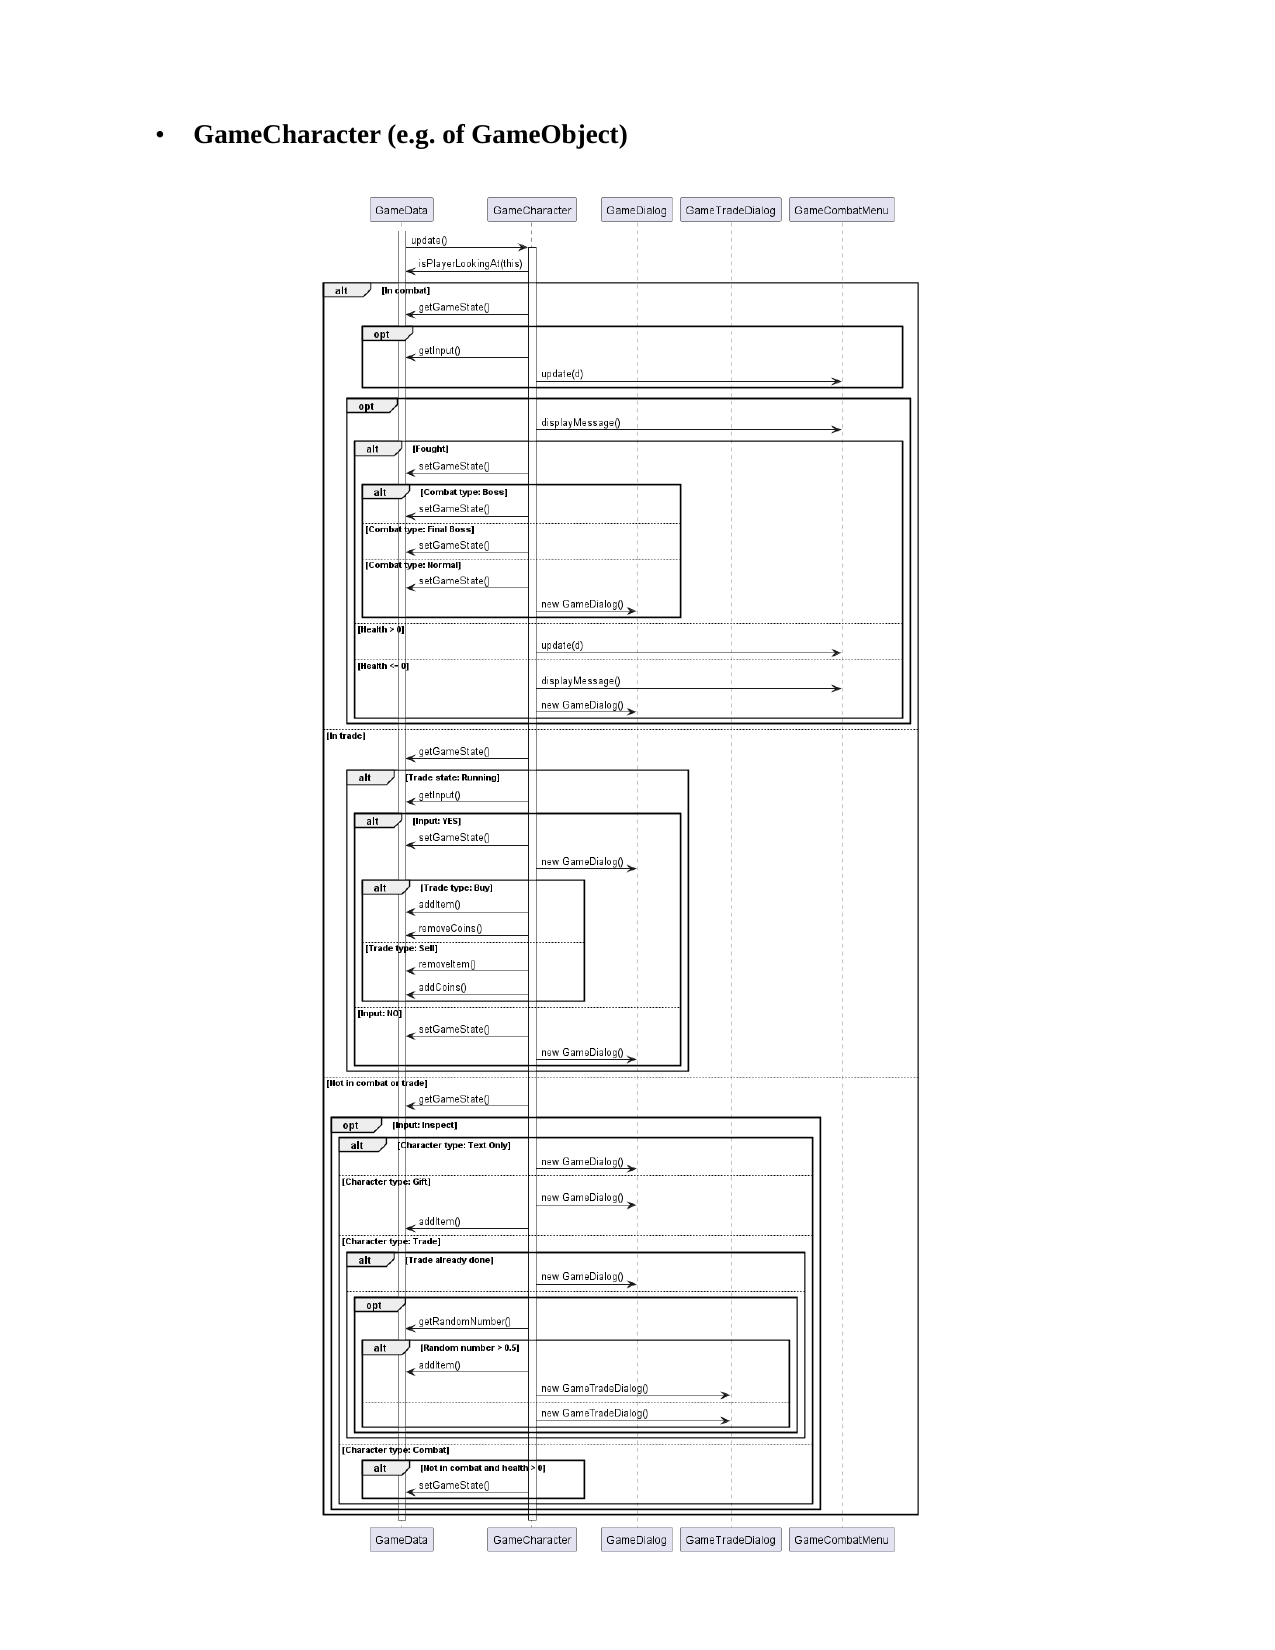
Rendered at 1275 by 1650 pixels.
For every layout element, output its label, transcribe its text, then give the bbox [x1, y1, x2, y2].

list GameCharacter (e.g. of GameObject) [156, 118, 1157, 149]
